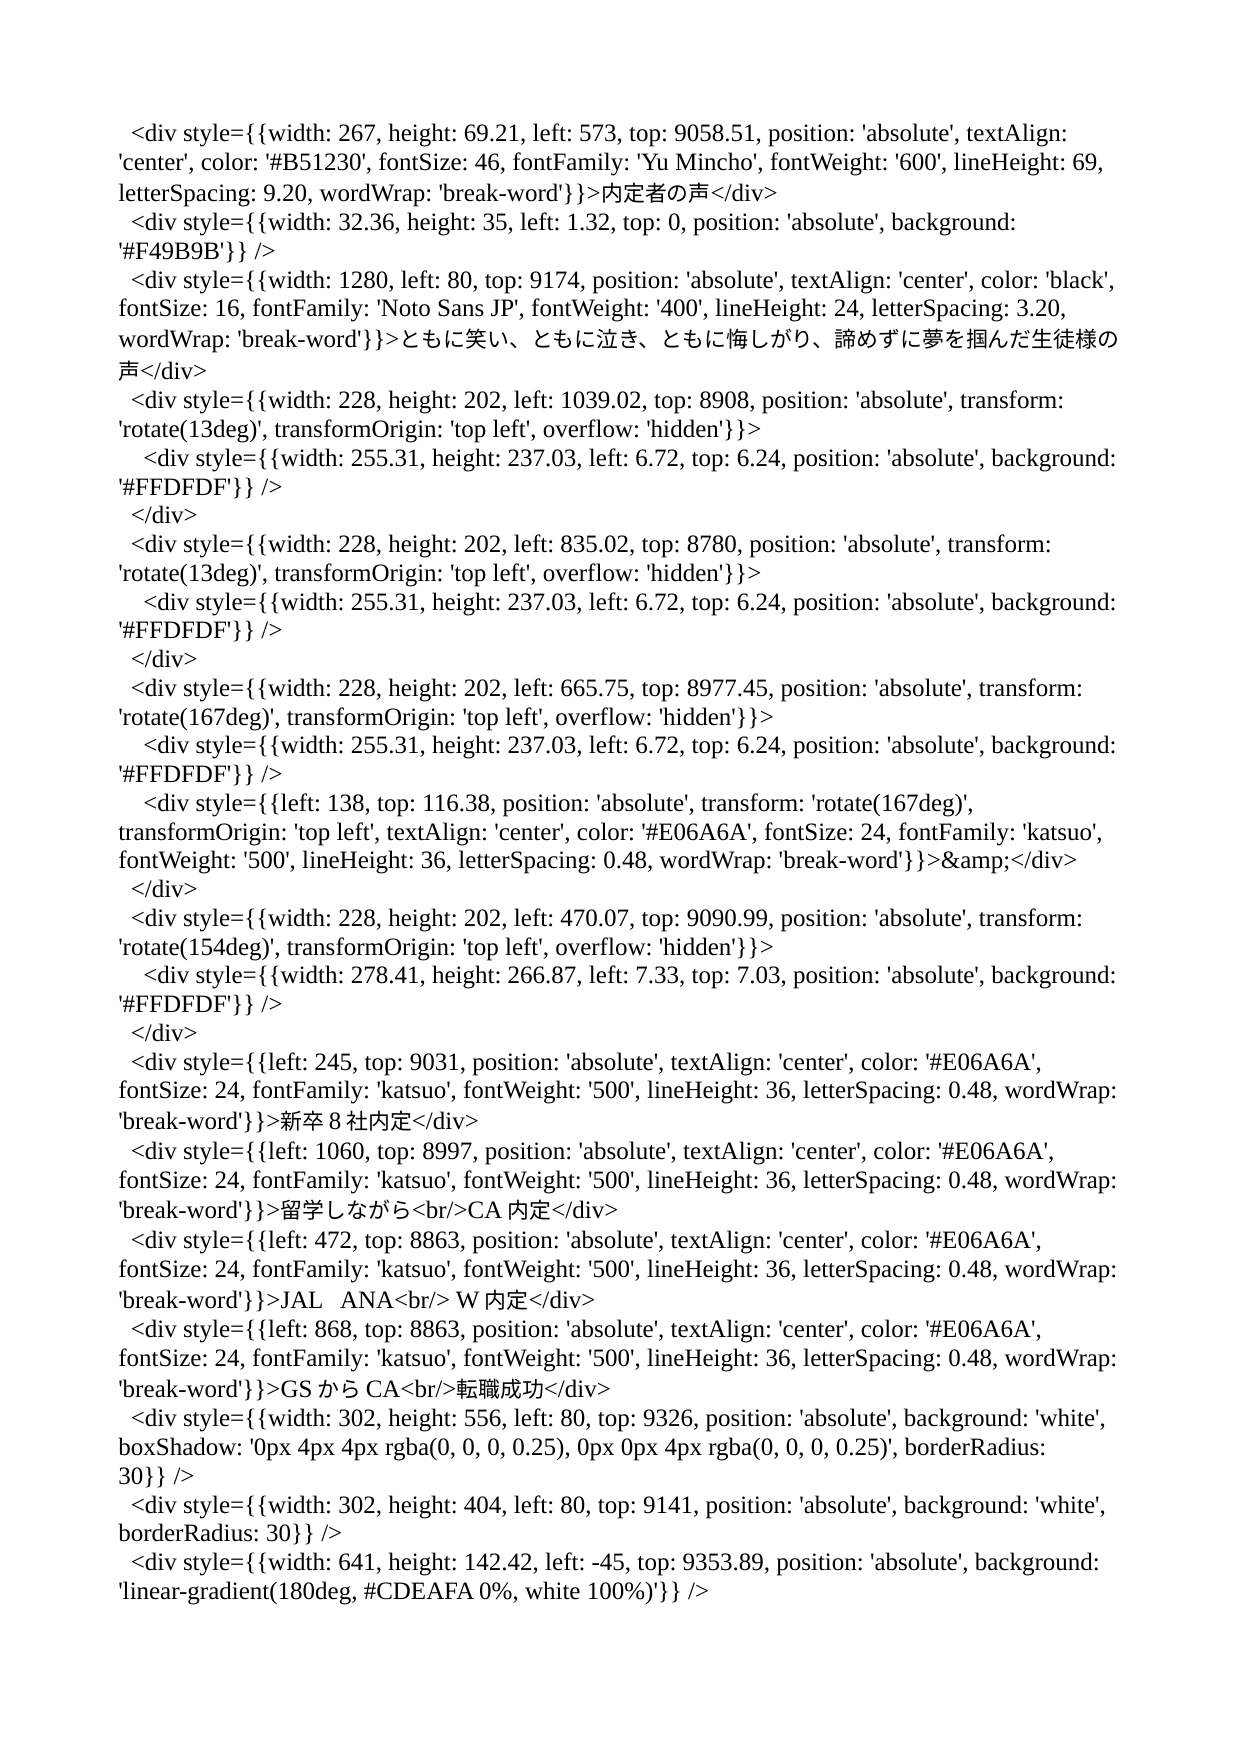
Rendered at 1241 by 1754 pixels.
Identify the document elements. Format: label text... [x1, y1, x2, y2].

text <div style={{width: 255.31, height: 237.03, left: 6.72, top: 6.24, position: 'absolute', background: '#FFDFDF'}} /> [118, 731, 1122, 788]
text <div style={{width: 255.31, height: 237.03, left: 6.72, top: 6.24, position: 'absolute', background: '#FFDFDF'}} /> [118, 587, 1122, 644]
text <div style={{width: 267, height: 69.21, left: 573, top: 9058.51, position: 'absolute', textAlign: 'center', color: '#B51230', fontSize: 46, fontFamily: 'Yu Mincho', fontWeight: '600', lineHeight: 69, letterSpacing: 9.20, wordWrap: 'break-word'}}>内定者の声</div> [118, 118, 1122, 207]
text <div style={{width: 228, height: 202, left: 665.75, top: 8977.45, position: 'absolute', transform: 'rotate(167deg)', transformOrigin: 'top left', overflow: 'hidden'}}> [118, 673, 1122, 731]
text <div style={{left: 472, top: 8863, position: 'absolute', textAlign: 'center', color: '#E06A6A', fontSize: 24, fontFamily: 'katsuo', fontWeight: '500', lineHeight: 36, letterSpacing: 0.48, wordWrap: 'break-word'}}>JAL ANA<br/> W内定</div> [118, 1225, 1122, 1314]
text <div style={{width: 228, height: 202, left: 1039.02, top: 8908, position: 'absolute', transform: 'rotate(13deg)', transformOrigin: 'top left', overflow: 'hidden'}}> [118, 386, 1122, 443]
text <div style={{width: 278.41, height: 266.87, left: 7.33, top: 7.03, position: 'absolute', background: '#FFDFDF'}} /> [118, 961, 1122, 1018]
text </div> [118, 1018, 1122, 1047]
text <div style={{width: 641, height: 142.42, left: -45, top: 9353.89, position: 'absolute', background: 'linear-gradient(180deg, #CDEAFA 0%, white 100%)'}} /> [118, 1547, 1122, 1605]
text <div style={{width: 302, height: 404, left: 80, top: 9141, position: 'absolute', background: 'white', borderRadius: 30}} /> [118, 1490, 1122, 1547]
text <div style={{left: 868, top: 8863, position: 'absolute', textAlign: 'center', color: '#E06A6A', fontSize: 24, fontFamily: 'katsuo', fontWeight: '500', lineHeight: 36, letterSpacing: 0.48, wordWrap: 'break-word'}}>GSからCA<br/>転職成功</div> [118, 1314, 1122, 1403]
text <div style={{width: 228, height: 202, left: 835.02, top: 8780, position: 'absolute', transform: 'rotate(13deg)', transformOrigin: 'top left', overflow: 'hidden'}}> [118, 529, 1122, 587]
text <div style={{left: 1060, top: 8997, position: 'absolute', textAlign: 'center', color: '#E06A6A', fontSize: 24, fontFamily: 'katsuo', fontWeight: '500', lineHeight: 36, letterSpacing: 0.48, wordWrap: 'break-word'}}>留学しながら<br/>CA内定</div> [118, 1136, 1122, 1225]
text <div style={{width: 1280, left: 80, top: 9174, position: 'absolute', textAlign: 'center', color: 'black', fontSize: 16, fontFamily: 'Noto Sans JP', fontWeight: '400', lineHeight: 24, letterSpacing: 3.20, wordWrap: 'break-word'}}>ともに笑い、ともに泣き、ともに悔しがり、諦めずに夢を掴んだ生徒様の声</div> [118, 265, 1122, 386]
text <div style={{width: 228, height: 202, left: 470.07, top: 9090.99, position: 'absolute', transform: 'rotate(154deg)', transformOrigin: 'top left', overflow: 'hidden'}}> [118, 903, 1122, 961]
text </div> [118, 644, 1122, 673]
text </div> [118, 874, 1122, 903]
text <div style={{width: 32.36, height: 35, left: 1.32, top: 0, position: 'absolute', background: '#F49B9B'}} /> [118, 207, 1122, 265]
text <div style={{left: 138, top: 116.38, position: 'absolute', transform: 'rotate(167deg)', transformOrigin: 'top left', textAlign: 'center', color: '#E06A6A', fontSize: 24, fontFamily: 'katsuo', fontWeight: '500', lineHeight: 36, letterSpacing: 0.48, wordWrap: 'break-word'}}>&amp;</div> [118, 788, 1122, 874]
text <div style={{width: 302, height: 556, left: 80, top: 9326, position: 'absolute', background: 'white', boxShadow: '0px 4px 4px rgba(0, 0, 0, 0.25), 0px 0px 4px rgba(0, 0, 0, 0.25)', borderRadius: 30}} /> [118, 1403, 1122, 1490]
text <div style={{left: 245, top: 9031, position: 'absolute', textAlign: 'center', color: '#E06A6A', fontSize: 24, fontFamily: 'katsuo', fontWeight: '500', lineHeight: 36, letterSpacing: 0.48, wordWrap: 'break-word'}}>新卒8社内定</div> [118, 1047, 1122, 1136]
text </div> [118, 501, 1122, 529]
text <div style={{width: 255.31, height: 237.03, left: 6.72, top: 6.24, position: 'absolute', background: '#FFDFDF'}} /> [118, 443, 1122, 501]
